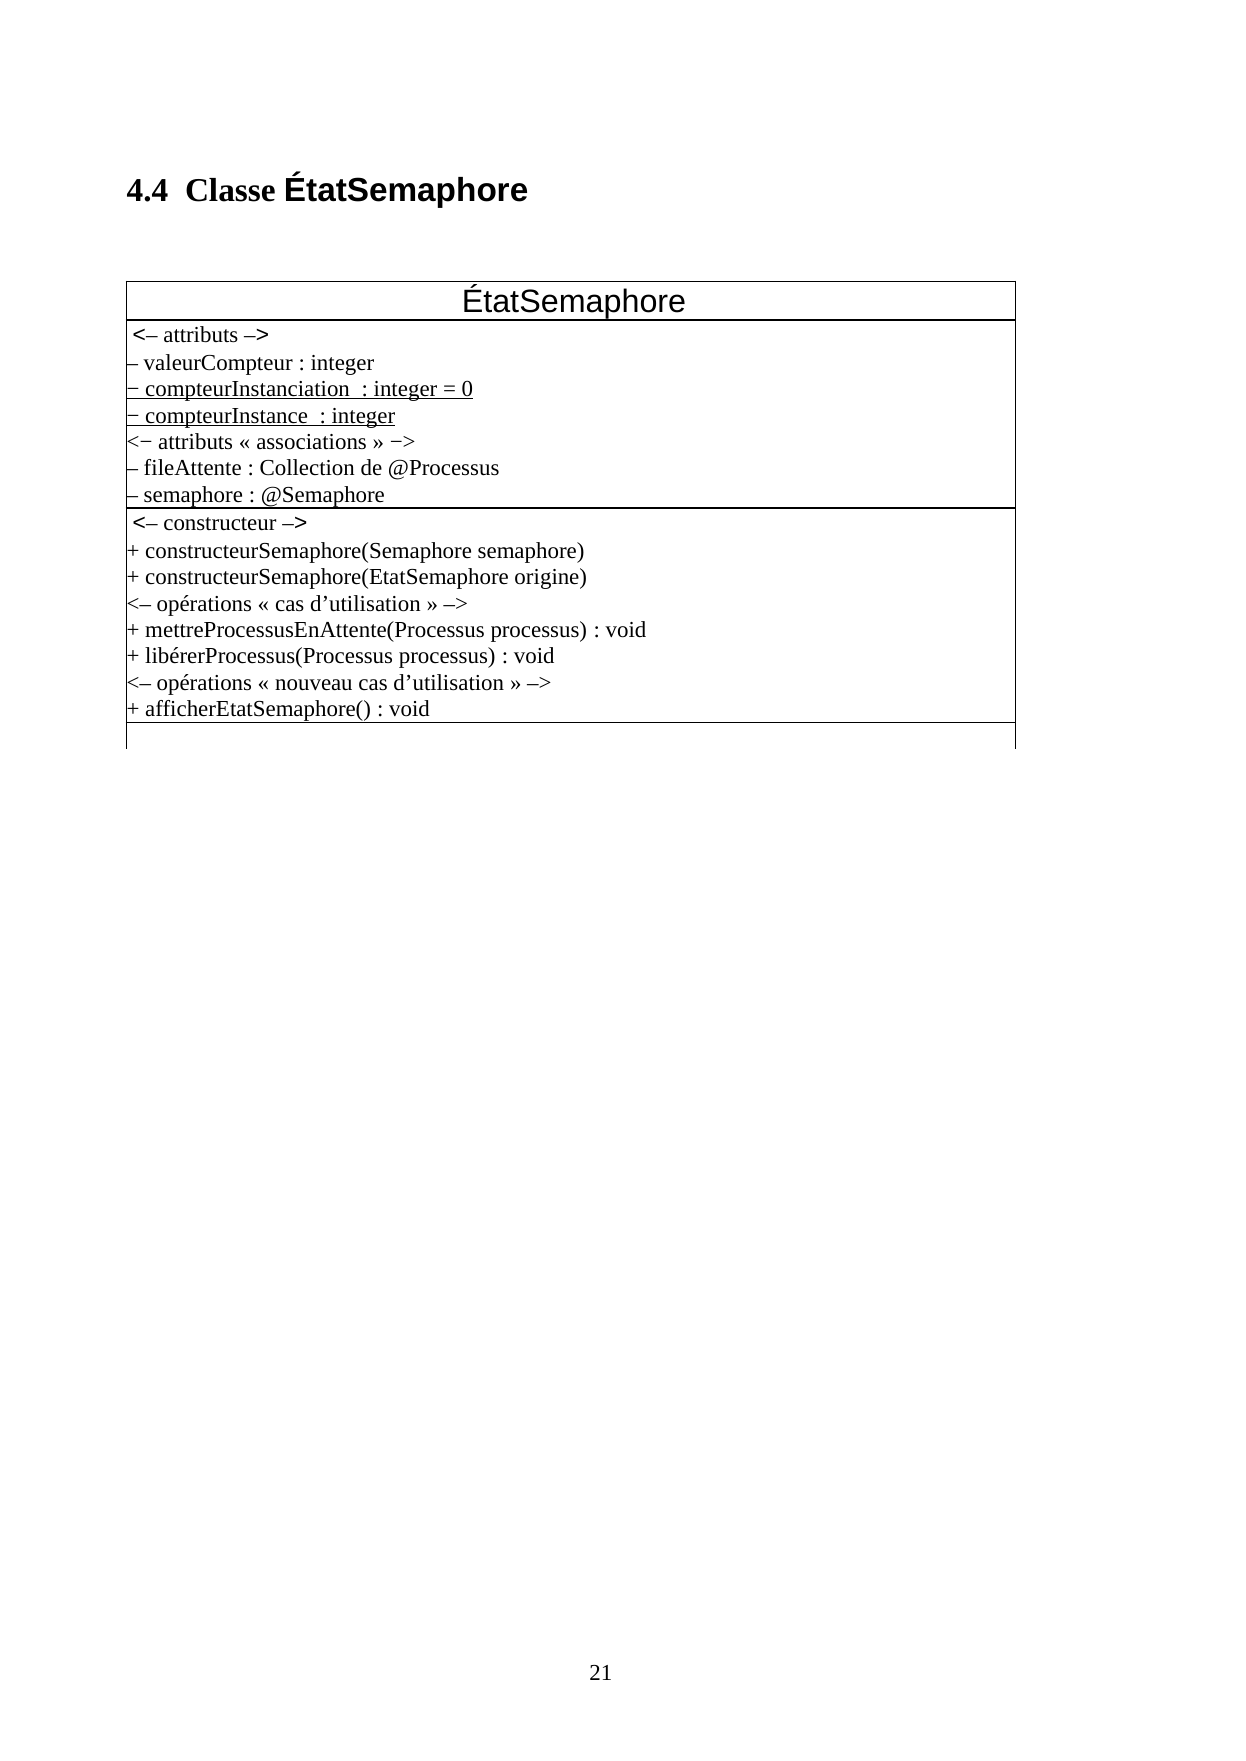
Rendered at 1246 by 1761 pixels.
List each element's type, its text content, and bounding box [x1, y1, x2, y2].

table_cell – semaphore : @Semaphore [127, 481, 1015, 507]
table_cell <– opérations « cas d’utilisation » –> [127, 590, 1015, 616]
table_cell <– attributs –> [127, 321, 1015, 349]
table_cell [127, 723, 1015, 749]
table_cell + libérerProcessus(Processus processus) : void [127, 642, 1015, 669]
table_cell – fileAttente : Collection de @Processus [127, 454, 1015, 481]
table_cell <– opérations « nouveau cas d’utilisation » –> [127, 669, 1015, 695]
table_header ÉtatSemaphore [127, 282, 1015, 319]
table_cell <− attributs « associations » −> [127, 428, 1015, 454]
table_cell – valeurCompteur : integer [127, 349, 1015, 375]
table_cell + constructeurSemaphore(EtatSemaphore origine) [127, 563, 1015, 589]
table_cell − compteurInstanciation : integer = 0 [127, 375, 1015, 402]
table_cell − compteurInstance : integer [127, 402, 1015, 428]
subtitle 4.4 Classe ÉtatSemaphore [126, 170, 1075, 209]
table_cell + mettreProcessusEnAttente(Processus processus) : void [127, 616, 1015, 642]
table_cell <– constructeur –> [127, 509, 1015, 537]
table_cell + afficherEtatSemaphore() : void [127, 695, 1015, 721]
table_cell + constructeurSemaphore(Semaphore semaphore) [127, 537, 1015, 563]
